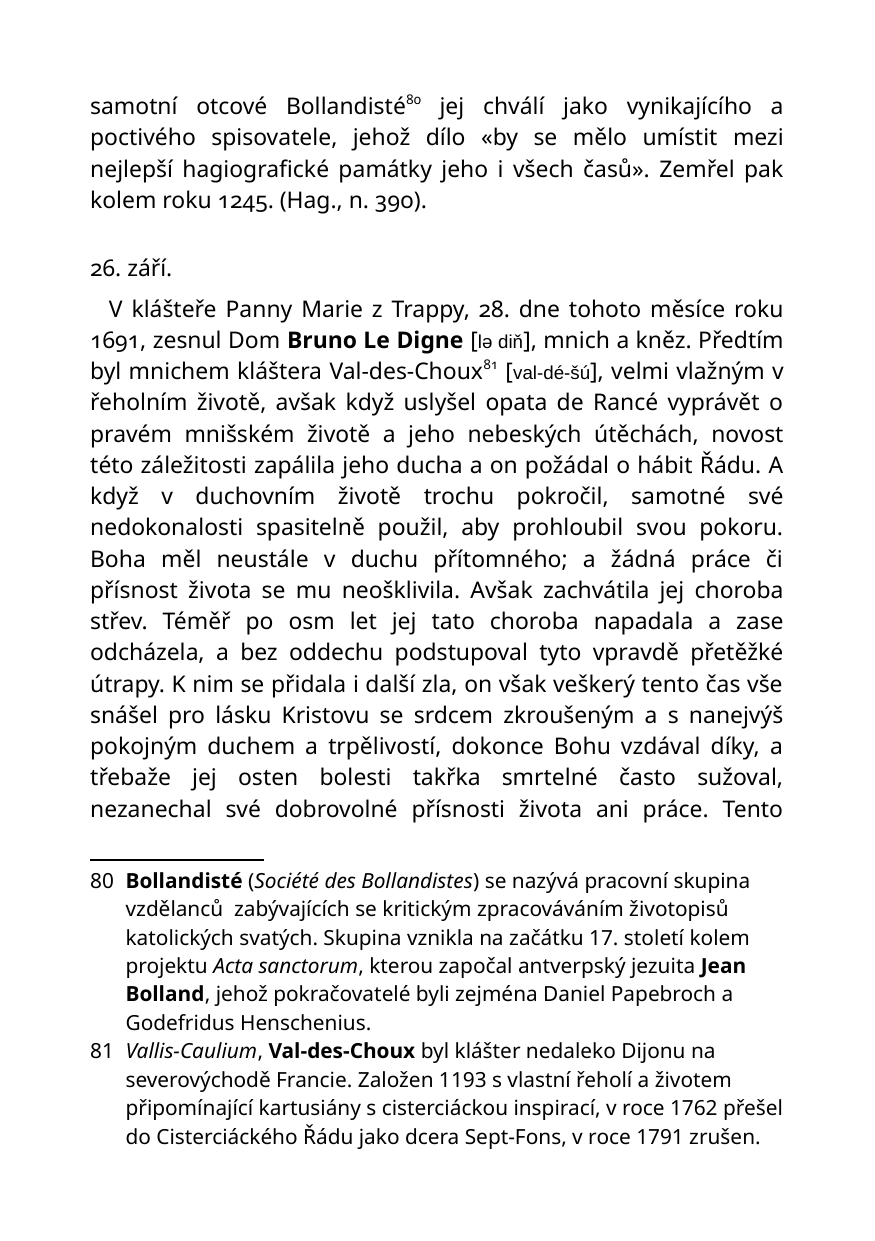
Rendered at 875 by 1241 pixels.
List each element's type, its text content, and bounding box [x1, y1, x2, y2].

text V klášteře Panny Marie z Trappy, 28. dne tohoto měsíce roku 1691, zesnul Dom Bruno Le Digne [lə diň], mnich a kněz. Předtím byl mnichem kláštera Val-des-Choux [val-dé-šú], velmi vlažným v řeholním životě, avšak když uslyšel opata de Rancé vyprávět o pravém mnišském životě a jeho nebeských útěchách, novost této záležitosti zapálila jeho ducha a on požádal o hábit Řádu. A když v duchovním životě trochu pokročil, samotné své nedokonalosti spasitelně použil, aby prohloubil svou pokoru. Boha měl neustále v duchu přítomného; a žádná práce či přísnost života se mu neošklivila. Avšak zachvátila jej choroba střev. Téměř po osm let jej tato choroba napadala a zase odcházela, a bez oddechu podstupoval tyto vpravdě přetěžké útrapy. K nim se přidala i další zla, on však veškerý tento čas vše snášel pro lásku Kristovu se srdcem zkroušeným a s nanejvýš pokojným duchem a trpělivostí, dokonce Bohu vzdával díky, a třebaže jej osten bolesti takřka smrtelné často sužoval, nezanechal své dobrovolné přísnosti života ani práce. Tento [90, 292, 784, 824]
text Vallis-Caulium, Val-des-Choux byl klášter nedaleko Dijonu na severovýchodě Francie. Založen 1193 s vlastní řeholí a životem připomínající kartusiány s cisterciáckou inspirací, v roce 1762 přešel do Cisterciáckého Řádu jako dcera Sept-Fons, v roce 1791 zrušen. [90, 1036, 784, 1150]
text samotní otcové Bollandisté jej chválí jako vynikajícího a poctivého spisovatele, jehož dílo «by se mělo umístit mezi nejlepší hagiografické památky jeho i všech časů». Zemřel pak kolem roku 1245. (Hag., n. 39o). [90, 90, 784, 215]
text Bollandisté (Société des Bollandistes) se nazývá pracovní skupina vzdělanců zabývajících se kritickým zpracováváním životopisů katolických svatých. Skupina vznikla na začátku 17. století kolem projektu Acta sanctorum, kterou započal antverpský jezuita Jean Bolland, jehož pokračovatelé byli zejména Daniel Papebroch a Godefridus Henschenius. [90, 866, 784, 1036]
text 26. září. [90, 252, 784, 283]
